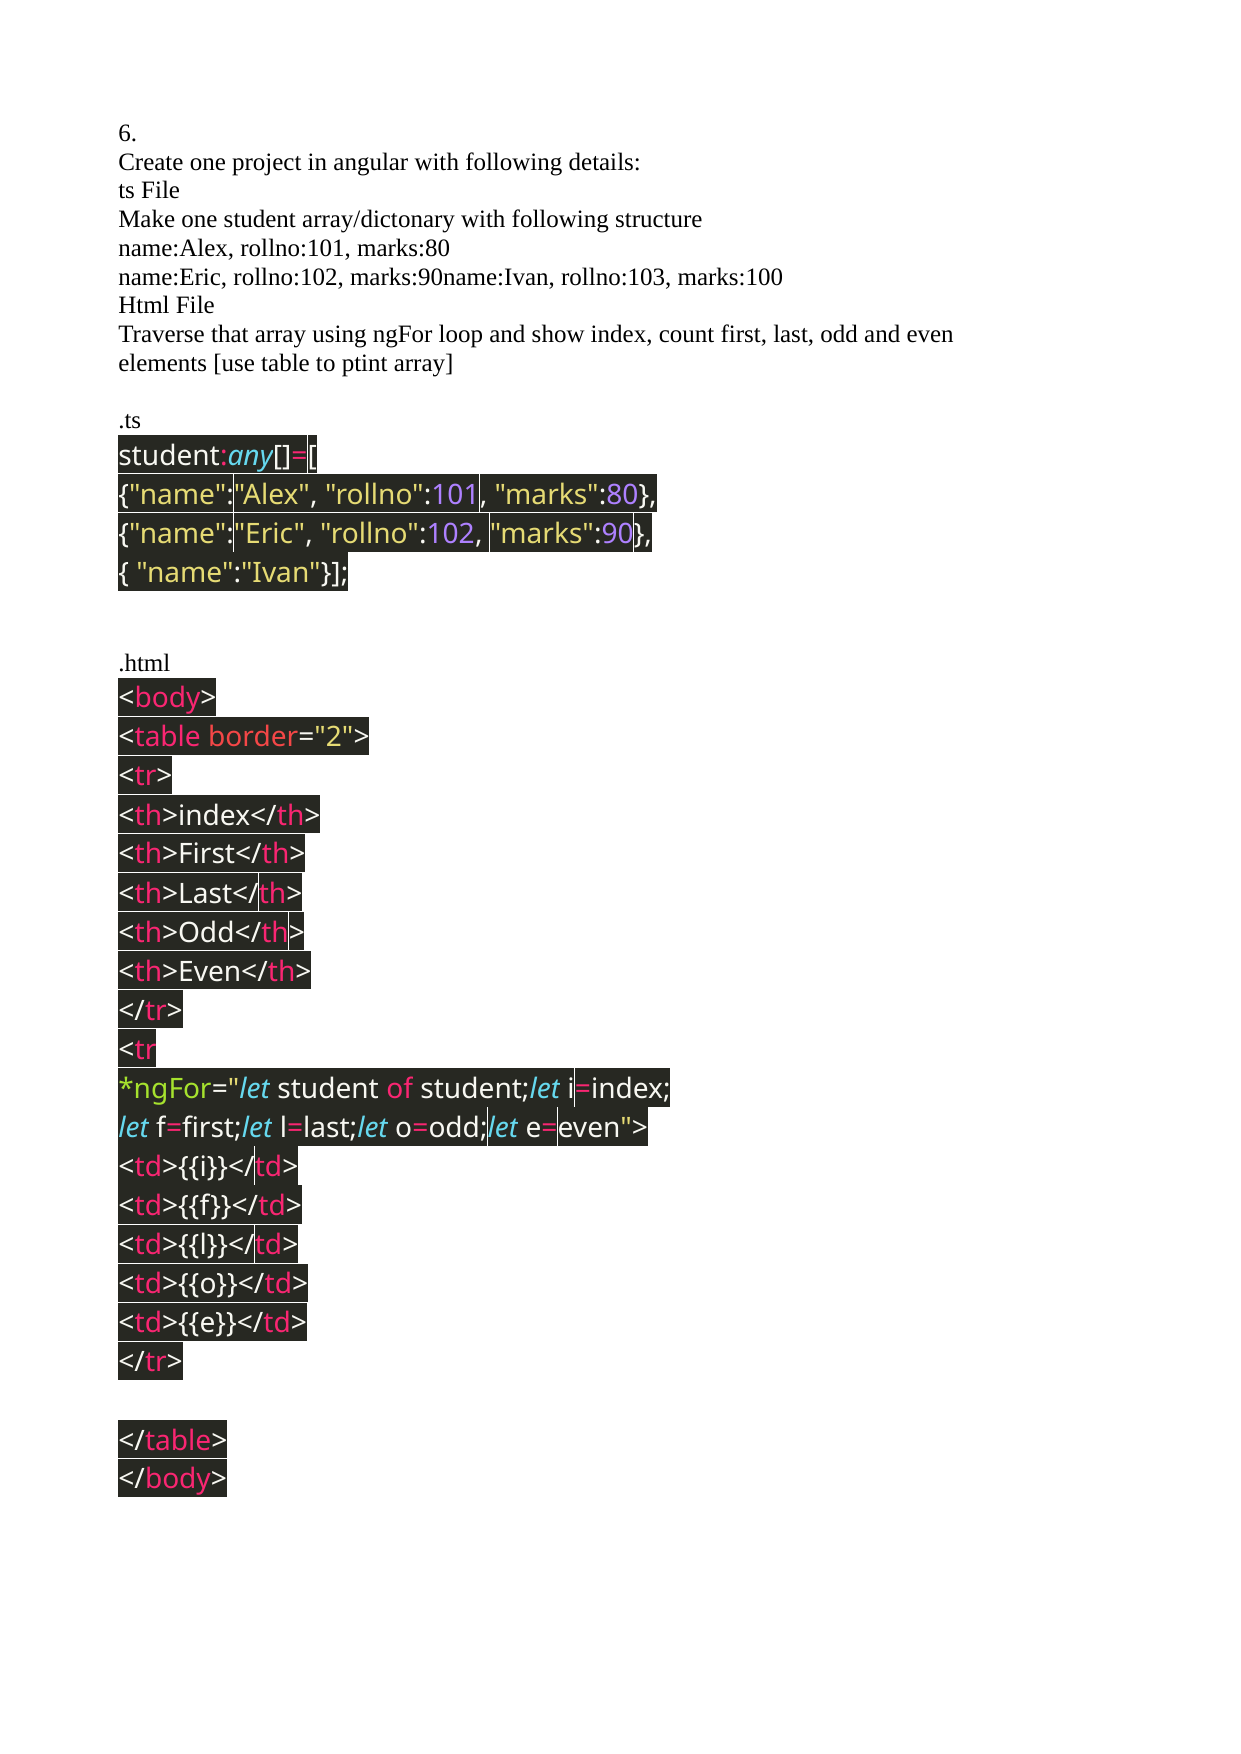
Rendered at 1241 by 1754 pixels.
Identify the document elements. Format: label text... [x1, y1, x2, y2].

text <body> [118, 677, 1122, 716]
text <th>Even</th> [118, 950, 1122, 989]
text .ts [118, 406, 1122, 434]
text {"name":"Eric", "rollno":102, "marks":90}, [118, 512, 1122, 552]
text elements [use table to ptint array] [118, 348, 1122, 377]
text <th>Last</th> [118, 872, 1122, 911]
text </tr> [118, 989, 1122, 1028]
text Traverse that array using ngFor loop and show index, count first, last, odd and even [118, 319, 1122, 348]
text student:any[]=[ [118, 434, 1122, 473]
text let f=first;let l=last;let o=odd;let e=even"> [118, 1107, 1122, 1146]
text { "name":"Ivan"}]; [118, 552, 1122, 591]
text </body> [118, 1458, 1122, 1497]
text </tr> [118, 1341, 1122, 1380]
text <td>{{e}}</td> [118, 1302, 1122, 1341]
text Create one project in angular with following details: [118, 147, 1122, 176]
text <tr> [118, 755, 1122, 794]
text Html File [118, 291, 1122, 319]
text <tr [118, 1028, 1122, 1067]
text *ngFor="let student of student;let i=index; [118, 1067, 1122, 1107]
text <th>First</th> [118, 833, 1122, 872]
text <td>{{l}}</td> [118, 1224, 1122, 1263]
text 6. [118, 118, 1122, 147]
text <td>{{i}}</td> [118, 1146, 1122, 1185]
text ts File [118, 176, 1122, 204]
text Make one student array/dictonary with following structure [118, 204, 1122, 233]
text {"name":"Alex", "rollno":101, "marks":80}, [118, 473, 1122, 512]
text <td>{{f}}</td> [118, 1185, 1122, 1224]
text <table border="2"> [118, 716, 1122, 755]
text name:Alex, rollno:101, marks:80 [118, 233, 1122, 262]
text </table> [118, 1419, 1122, 1458]
text name:Eric, rollno:102, marks:90name:Ivan, rollno:103, marks:100 [118, 262, 1122, 291]
text .html [118, 648, 1122, 677]
text <th>index</th> [118, 794, 1122, 833]
text <th>Odd</th> [118, 911, 1122, 950]
text <td>{{o}}</td> [118, 1263, 1122, 1302]
